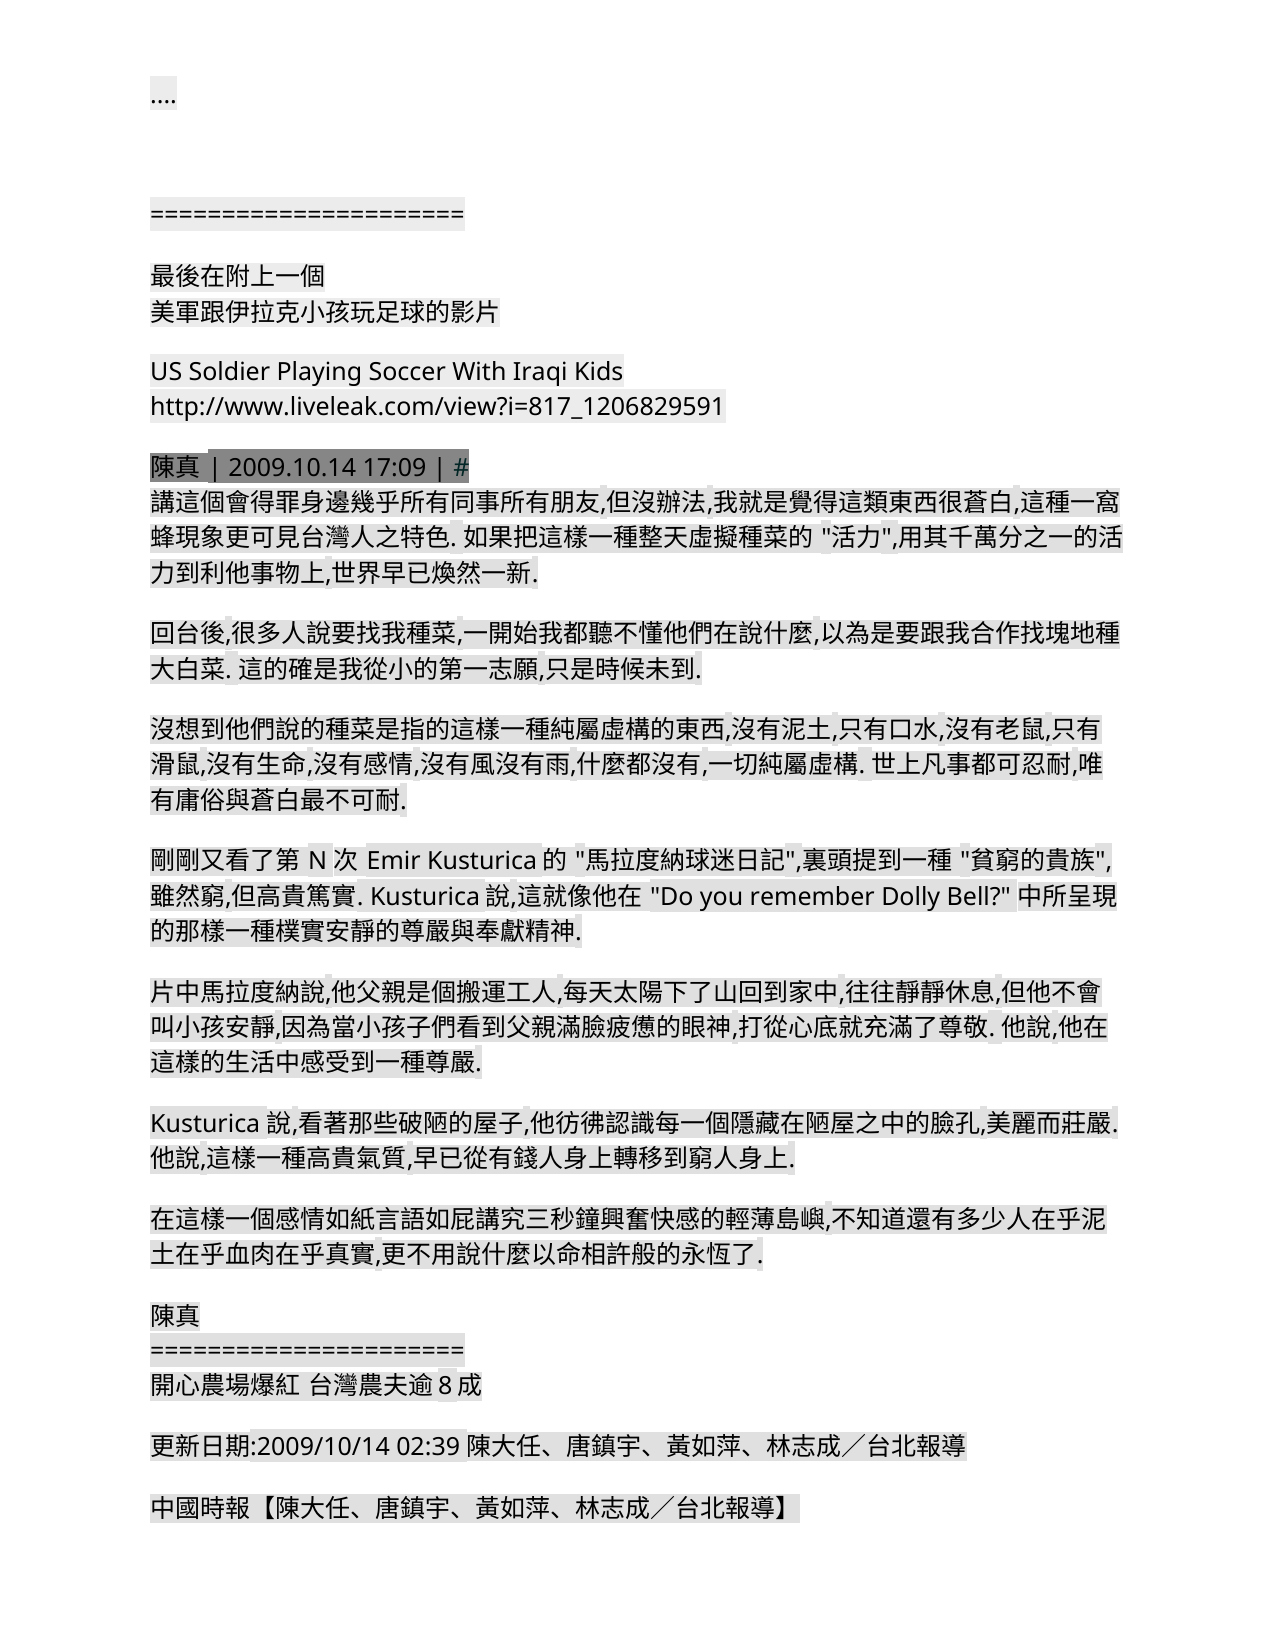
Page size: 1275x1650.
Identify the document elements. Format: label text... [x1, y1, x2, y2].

text 中國時報【陳大任、唐鎮宇、黃如萍、林志成／台北報導】 [150, 1487, 1125, 1523]
text 沒想到他們說的種菜是指的這樣一種純屬虛構的東西,沒有泥土,只有口水,沒有老鼠,只有滑鼠,沒有生命,沒有感情,沒有風沒有雨,什麼都沒有,一切純屬虛構. 世上凡事都可忍耐,唯有庸俗與蒼白最不可耐. [150, 710, 1125, 817]
text 陳真 ====================== 開心農場爆紅 台灣農夫逾8成 [150, 1296, 1125, 1402]
text 最後在附上一個 美軍跟伊拉克小孩玩足球的影片 [150, 256, 1125, 327]
text 回台後,很多人說要找我種菜,一開始我都聽不懂他們在說什麼,以為是要跟我合作找塊地種大白菜. 這的確是我從小的第一志願,只是時候未到. [150, 614, 1125, 685]
text 陳真 | 2009.10.14 17:09 | # [150, 448, 1125, 483]
text .... [150, 75, 1125, 110]
text 片中馬拉度納說,他父親是個搬運工人,每天太陽下了山回到家中,往往靜靜休息,但他不會叫小孩安靜,因為當小孩子們看到父親滿臉疲憊的眼神,打從心底就充滿了尊敬. 他說,他在這樣的生活中感受到一種尊嚴. [150, 973, 1125, 1079]
text US Soldier Playing Soccer With Iraqi Kids http://www.liveleak.com/view?i=817_1206829591 [150, 352, 1125, 423]
text Kusturica 說,看著那些破陋的屋子,他彷彿認識每一個隱藏在陋屋之中的臉孔,美麗而莊嚴.他說,這樣一種高貴氣質,早已從有錢人身上轉移到窮人身上. [150, 1104, 1125, 1175]
text 講這個會得罪身邊幾乎所有同事所有朋友,但沒辦法,我就是覺得這類東西很蒼白,這種一窩蜂現象更可見台灣人之特色. 如果把這樣一種整天虛擬種菜的 "活力",用其千萬分之一的活力到利他事物上,世界早已煥然一新. [150, 483, 1125, 589]
text 剛剛又看了第 N 次 Emir Kusturica的 "馬拉度納球迷日記",裏頭提到一種 "貧窮的貴族",雖然窮,但高貴篤實. Kusturica說,這就像他在 "Do you remember Dolly Bell?" 中所呈現的那樣一種樸實安靜的尊嚴與奉獻精神. [150, 842, 1125, 948]
text ====================== [150, 196, 1125, 231]
text 在這樣一個感情如紙言語如屁講究三秒鐘興奮快感的輕薄島嶼,不知道還有多少人在乎泥土在乎血肉在乎真實,更不用說什麼以命相許般的永恆了. [150, 1200, 1125, 1271]
text 更新日期:2009/10/14 02:39 陳大任、唐鎮宇、黃如萍、林志成／台北報導 [150, 1427, 1125, 1462]
